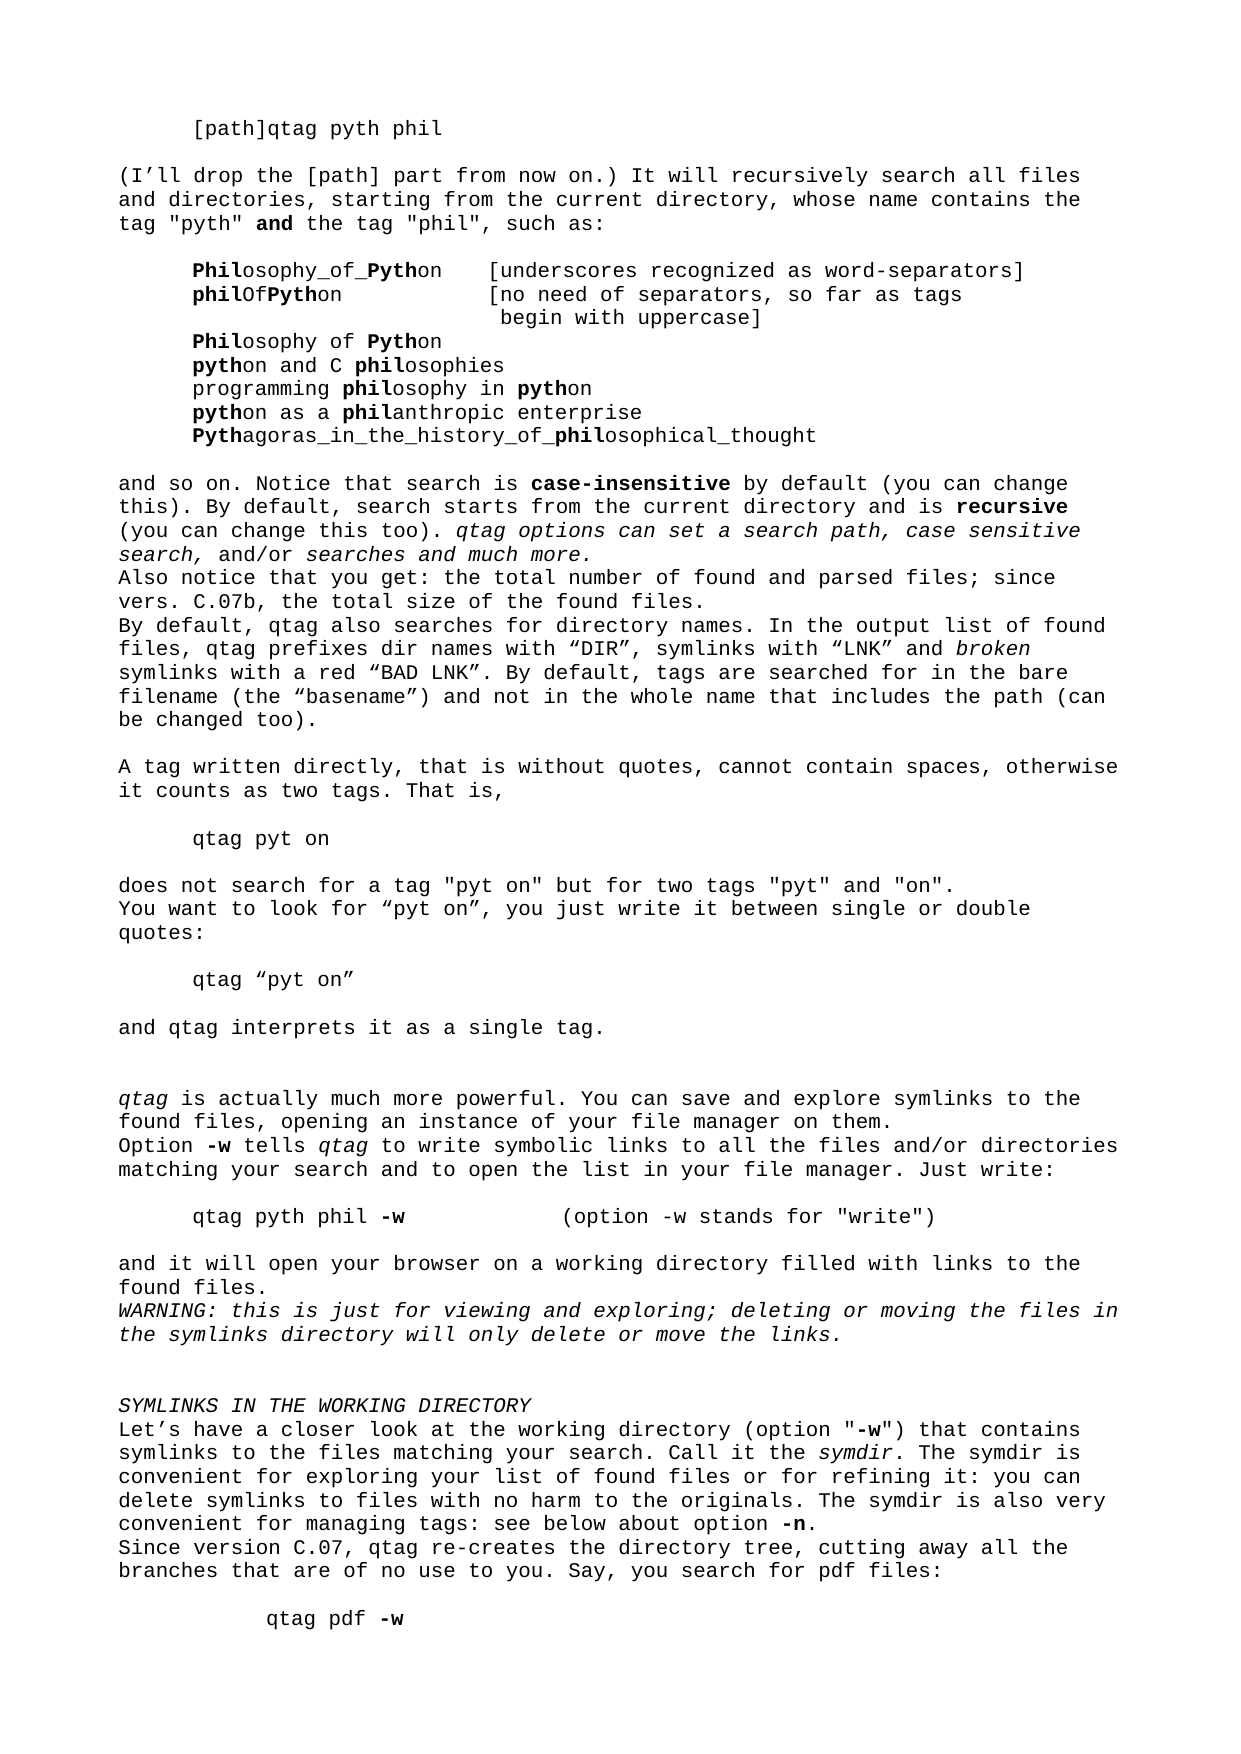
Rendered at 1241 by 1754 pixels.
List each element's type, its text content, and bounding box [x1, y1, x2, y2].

text Philosophy of Python [118, 331, 1122, 354]
text and it will open your browser on a working directory filled with links to the found files. [118, 1253, 1122, 1300]
text qtag “pyt on” [118, 969, 1122, 993]
text SYMLINKS IN THE WORKING DIRECTORY [118, 1395, 1122, 1419]
text python as a philanthropic enterprise [118, 402, 1122, 426]
text Also notice that you get: the total number of found and parsed files; since vers. C.07b, the total size of the found files. [118, 567, 1122, 615]
text qtag pdf -w [118, 1608, 1122, 1631]
text philOfPython [no need of separators, so far as tags [118, 284, 1122, 307]
text qtag is actually much more powerful. You can save and explore symlinks to the found files, opening an instance of your file manager on them. [118, 1088, 1122, 1135]
text WARNING: this is just for viewing and exploring; deleting or moving the files in the symlinks directory will only delete or move the links. [118, 1300, 1122, 1348]
text python and C philosophies [118, 354, 1122, 378]
text (I’ll drop the [path] part from now on.) It will recursively search all files and directories, starting from the current directory, whose name contains the tag "pyth" and the tag "phil", such as: [118, 165, 1122, 236]
text does not search for a tag "pyt on" but for two tags "pyt" and "on". [118, 875, 1122, 898]
text Philosophy_of_Python [underscores recognized as word-separators] [118, 260, 1122, 284]
text Option -w tells qtag to write symbolic links to all the files and/or directories matching your search and to open the list in your file manager. Just write: [118, 1135, 1122, 1182]
text A tag written directly, that is without quotes, cannot contain spaces, otherwise it counts as two tags. That is, [118, 757, 1122, 804]
text begin with uppercase] [118, 307, 1122, 331]
text qtag pyt on [118, 827, 1122, 851]
text qtag pyth phil -w (option -w stands for "write") [118, 1206, 1122, 1229]
text and qtag interprets it as a single tag. [118, 1017, 1122, 1040]
text and so on. Notice that search is case-insensitive by default (you can change this). By default, search starts from the current directory and is recursive (you can change this too). qtag options can set a search path, case sensitive search, and/or searches and much more. [118, 473, 1122, 567]
text You want to look for “pyt on”, you just write it between single or double quotes: [118, 898, 1122, 946]
text [path]qtag pyth phil [118, 118, 1122, 142]
text programming philosophy in python [118, 378, 1122, 402]
text Pythagoras_in_the_history_of_philosophical_thought [118, 426, 1122, 449]
text By default, qtag also searches for directory names. In the output list of found files, qtag prefixes dir names with “DIR”, symlinks with “LNK” and broken symlinks with a red “BAD LNK”. By default, tags are searched for in the bare filename (the “basename”) and not in the whole name that includes the path (can be changed too). [118, 615, 1122, 733]
text Since version C.07, qtag re-creates the directory tree, cutting away all the branches that are of no use to you. Say, you search for pdf files: [118, 1537, 1122, 1584]
text Let’s have a closer look at the working directory (option "-w") that contains symlinks to the files matching your search. Call it the symdir. The symdir is convenient for exploring your list of found files or for refining it: you can delete symlinks to files with no harm to the originals. The symdir is also very convenient for managing tags: see below about option -n. [118, 1419, 1122, 1537]
